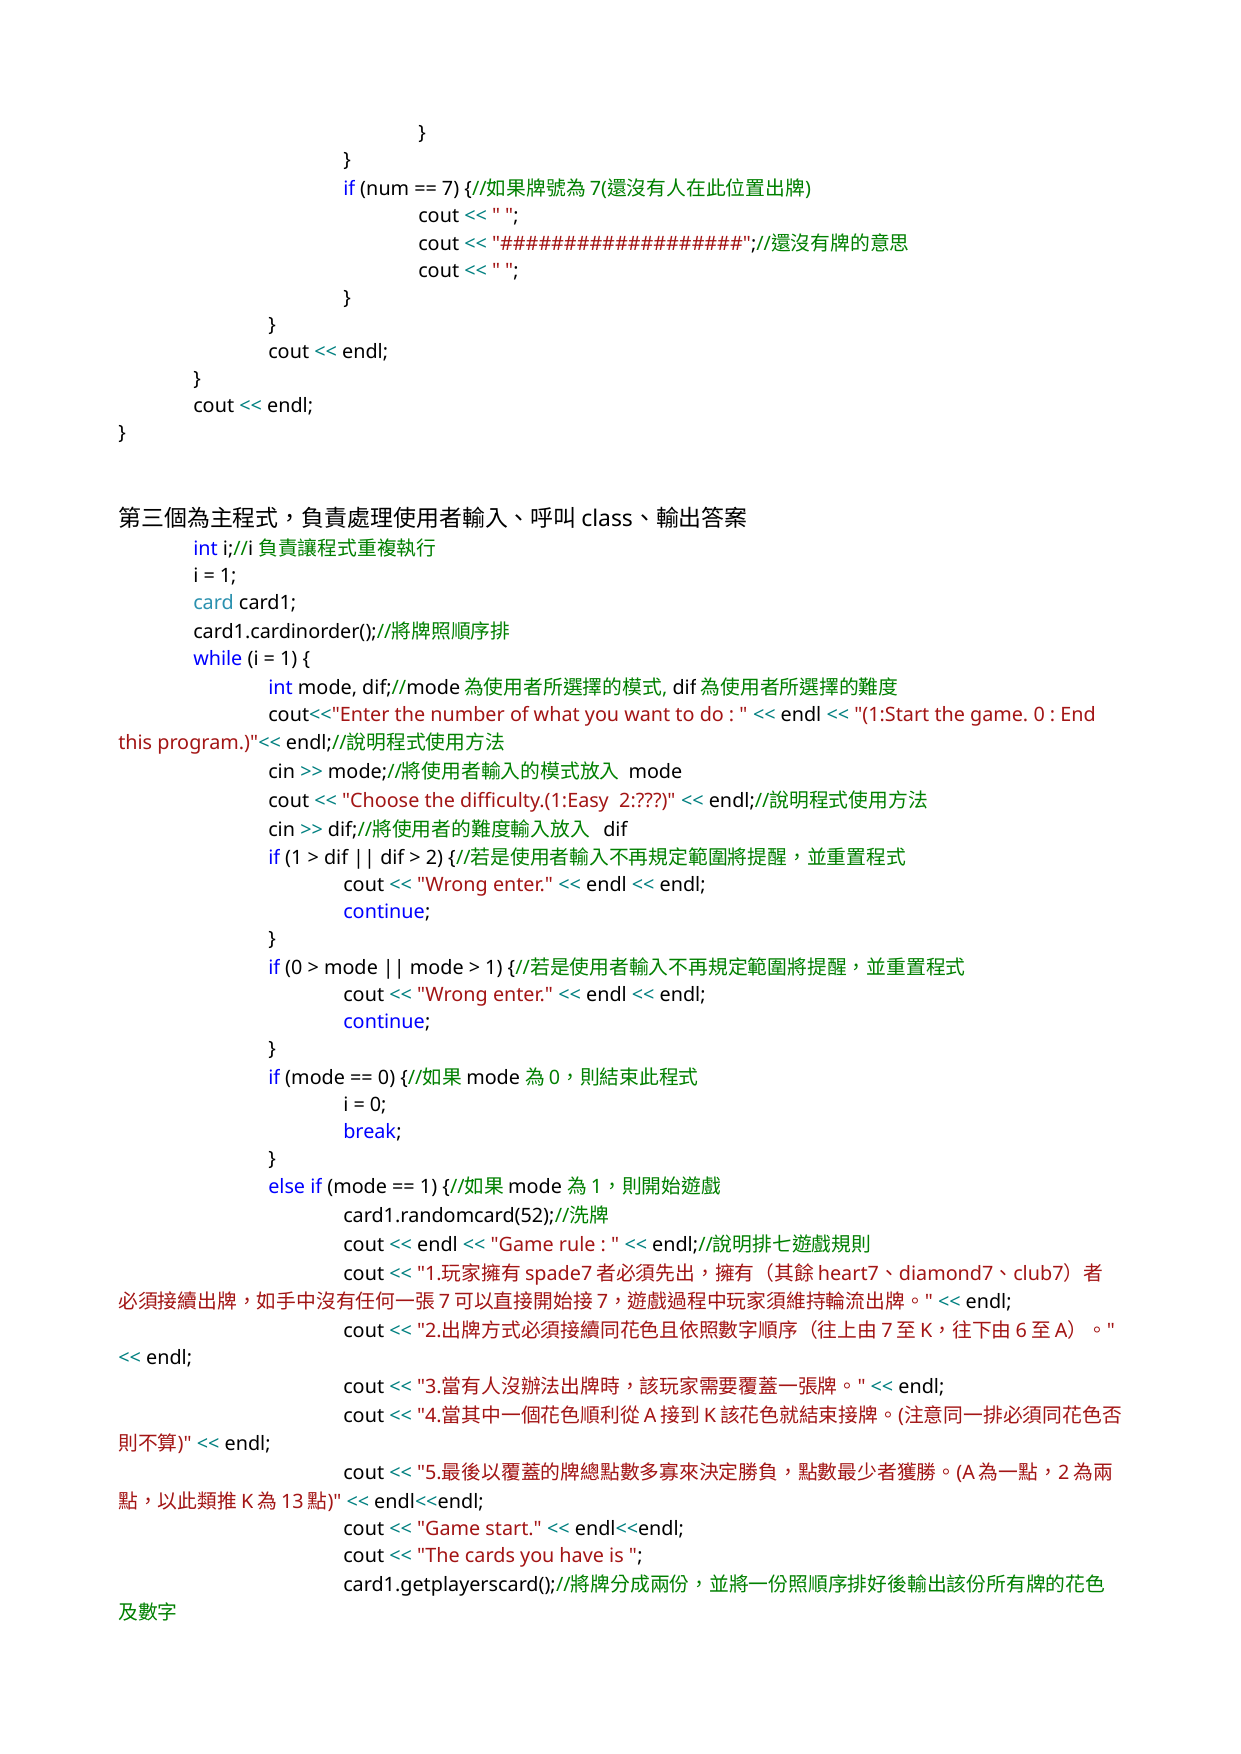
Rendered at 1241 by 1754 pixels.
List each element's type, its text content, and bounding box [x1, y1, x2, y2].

text int i;//i 負責讓程式重複執行 [118, 533, 1122, 561]
text else if (mode == 1) {//如果mode 為1，則開始遊戲 [118, 1171, 1122, 1200]
text cout << "1.玩家擁有spade7者必須先出，擁有（其餘heart7、diamond7、club7）者必須接續出牌，如手中沒有任何一張7可以直接開始接7，遊戲過程中玩家須維持輪流出牌。" << endl; [118, 1257, 1122, 1315]
text break; [118, 1117, 1122, 1144]
text cout << endl << "Game rule : " << endl;//說明排七遊戲規則 [118, 1228, 1122, 1257]
text cout << endl; [118, 391, 1122, 418]
text cout << "###################";//還沒有牌的意思 [118, 228, 1122, 257]
text cout << " "; [118, 257, 1122, 283]
text cin >> dif;//將使用者的難度輸入放入 dif [118, 813, 1122, 842]
text cout << endl; [118, 337, 1122, 364]
text } [118, 283, 1122, 311]
text cin >> mode;//將使用者輸入的模式放入 mode [118, 756, 1122, 784]
text card1.randomcard(52);//洗牌 [118, 1200, 1122, 1228]
text if (0 > mode || mode > 1) {//若是使用者輸入不再規定範圍將提醒，並重置程式 [118, 952, 1122, 980]
text while (i = 1) { [118, 644, 1122, 671]
text cout << "5.最後以覆蓋的牌總點數多寡來決定勝負，點數最少者獲勝。(A為一點，2為兩點，以此類推K為13點)" << endl<<endl; [118, 1457, 1122, 1514]
text i = 1; [118, 561, 1122, 588]
text int mode, dif;//mode為使用者所選擇的模式, dif為使用者所選擇的難度 [118, 671, 1122, 700]
text cout << "Wrong enter." << endl << endl; [118, 980, 1122, 1007]
text card1.getplayerscard();//將牌分成兩份，並將一份照順序排好後輸出該份所有牌的花色及數字 [118, 1568, 1122, 1626]
text cout << "Choose the difficulty.(1:Easy 2:???)" << endl;//說明程式使用方法 [118, 784, 1122, 813]
text cout << "Wrong enter." << endl << endl; [118, 871, 1122, 898]
text 第三個為主程式，負責處理使用者輸入、呼叫class、輸出答案 [118, 499, 1122, 533]
text cout << "3.當有人沒辦法出牌時，該玩家需要覆蓋一張牌。" << endl; [118, 1370, 1122, 1399]
text } [118, 118, 1122, 145]
text } [118, 1034, 1122, 1061]
text } [118, 924, 1122, 952]
text cout << "4.當其中一個花色順利從A接到K該花色就結束接牌。(注意同一排必須同花色否則不算)" << endl; [118, 1399, 1122, 1457]
text cout << " "; [118, 201, 1122, 228]
text cout << "The cards you have is "; [118, 1541, 1122, 1568]
text } [118, 364, 1122, 391]
text if (mode == 0) {//如果mode 為0，則結束此程式 [118, 1061, 1122, 1090]
text card1.cardinorder();//將牌照順序排 [118, 615, 1122, 644]
text } [118, 418, 1122, 445]
text cout<<"Enter the number of what you want to do : " << endl << "(1:Start the game. 0 : End this program.)"<< endl;//說明程式使用方法 [118, 700, 1122, 756]
text cout << "Game start." << endl<<endl; [118, 1514, 1122, 1541]
text } [118, 311, 1122, 337]
text } [118, 145, 1122, 172]
text if (num == 7) {//如果牌號為7(還沒有人在此位置出牌) [118, 172, 1122, 201]
text } [118, 1144, 1122, 1171]
text continue; [118, 1007, 1122, 1034]
text card card1; [118, 588, 1122, 615]
text i = 0; [118, 1090, 1122, 1117]
text cout << "2.出牌方式必須接續同花色且依照數字順序（往上由7至K，往下由6至A）。" << endl; [118, 1315, 1122, 1370]
text continue; [118, 898, 1122, 924]
text if (1 > dif || dif > 2) {//若是使用者輸入不再規定範圍將提醒，並重置程式 [118, 842, 1122, 871]
